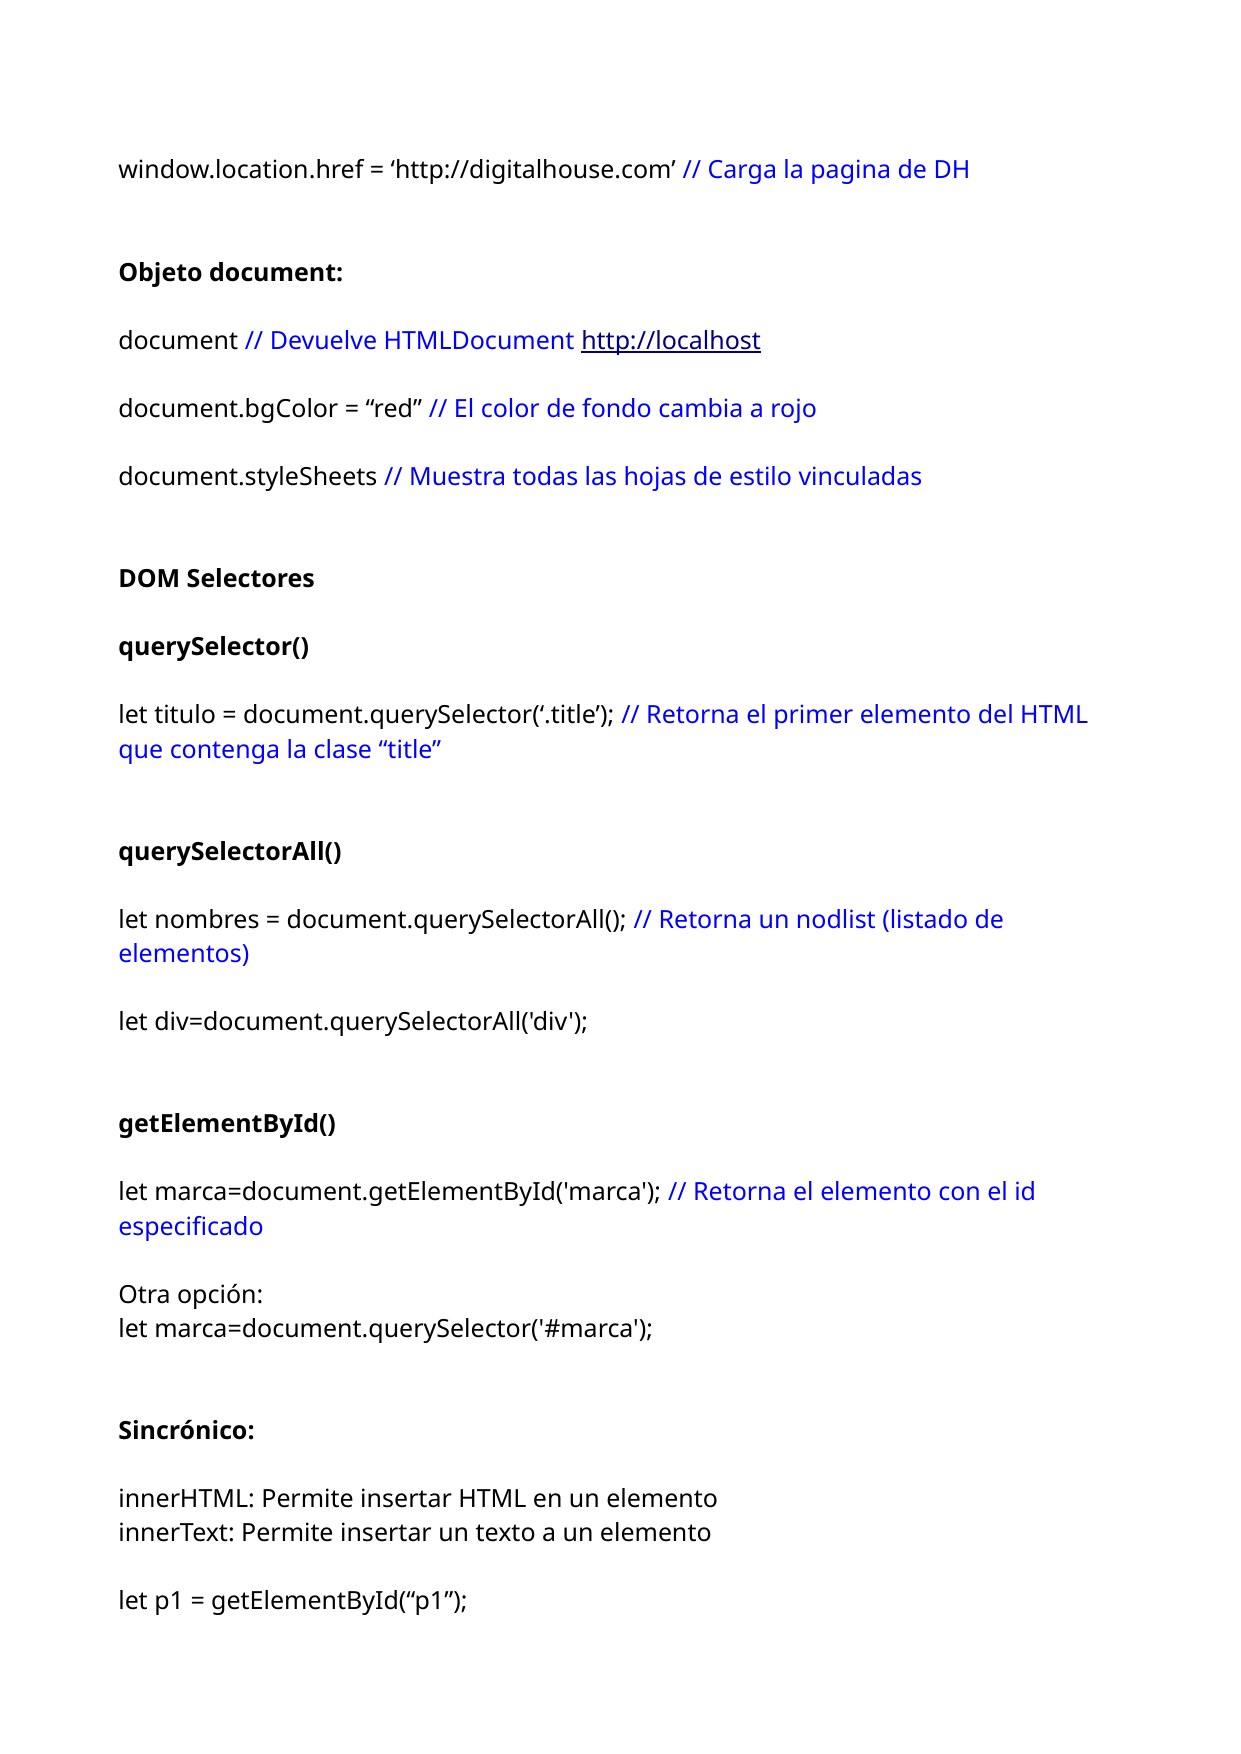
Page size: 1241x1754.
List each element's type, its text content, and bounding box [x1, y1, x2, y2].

text let marca=document.getElementById('marca'); // Retorna el elemento con el id especificado [118, 1174, 1122, 1242]
text DOM Selectores [118, 561, 1122, 595]
text let div=document.querySelectorAll('div'); [118, 1004, 1122, 1038]
text Objeto document: [118, 254, 1122, 288]
text let nombres = document.querySelectorAll(); // Retorna un nodlist (listado de elementos) [118, 902, 1122, 970]
text window.location.href = ‘http://digitalhouse.com’ // Carga la pagina de DH [118, 152, 1122, 186]
text document.bgColor = “red” // El color de fondo cambia a rojo [118, 391, 1122, 425]
text let p1 = getElementById(“p1”); [118, 1583, 1122, 1617]
text innerHTML: Permite insertar HTML en un elemento [118, 1481, 1122, 1515]
text Otra opción: [118, 1276, 1122, 1310]
text let marca=document.querySelector('#marca'); [118, 1310, 1122, 1344]
text querySelectorAll() [118, 833, 1122, 867]
text innerText: Permite insertar un texto a un elemento [118, 1515, 1122, 1549]
text document.styleSheets // Muestra todas las hojas de estilo vinculadas [118, 459, 1122, 493]
text let titulo = document.querySelector(‘.title’); // Retorna el primer elemento del HTML que contenga la clase “title” [118, 697, 1122, 765]
text querySelector() [118, 629, 1122, 663]
text Sincrónico: [118, 1412, 1122, 1447]
text document // Devuelve HTMLDocument http://localhost [118, 322, 1122, 357]
text getElementById() [118, 1106, 1122, 1140]
